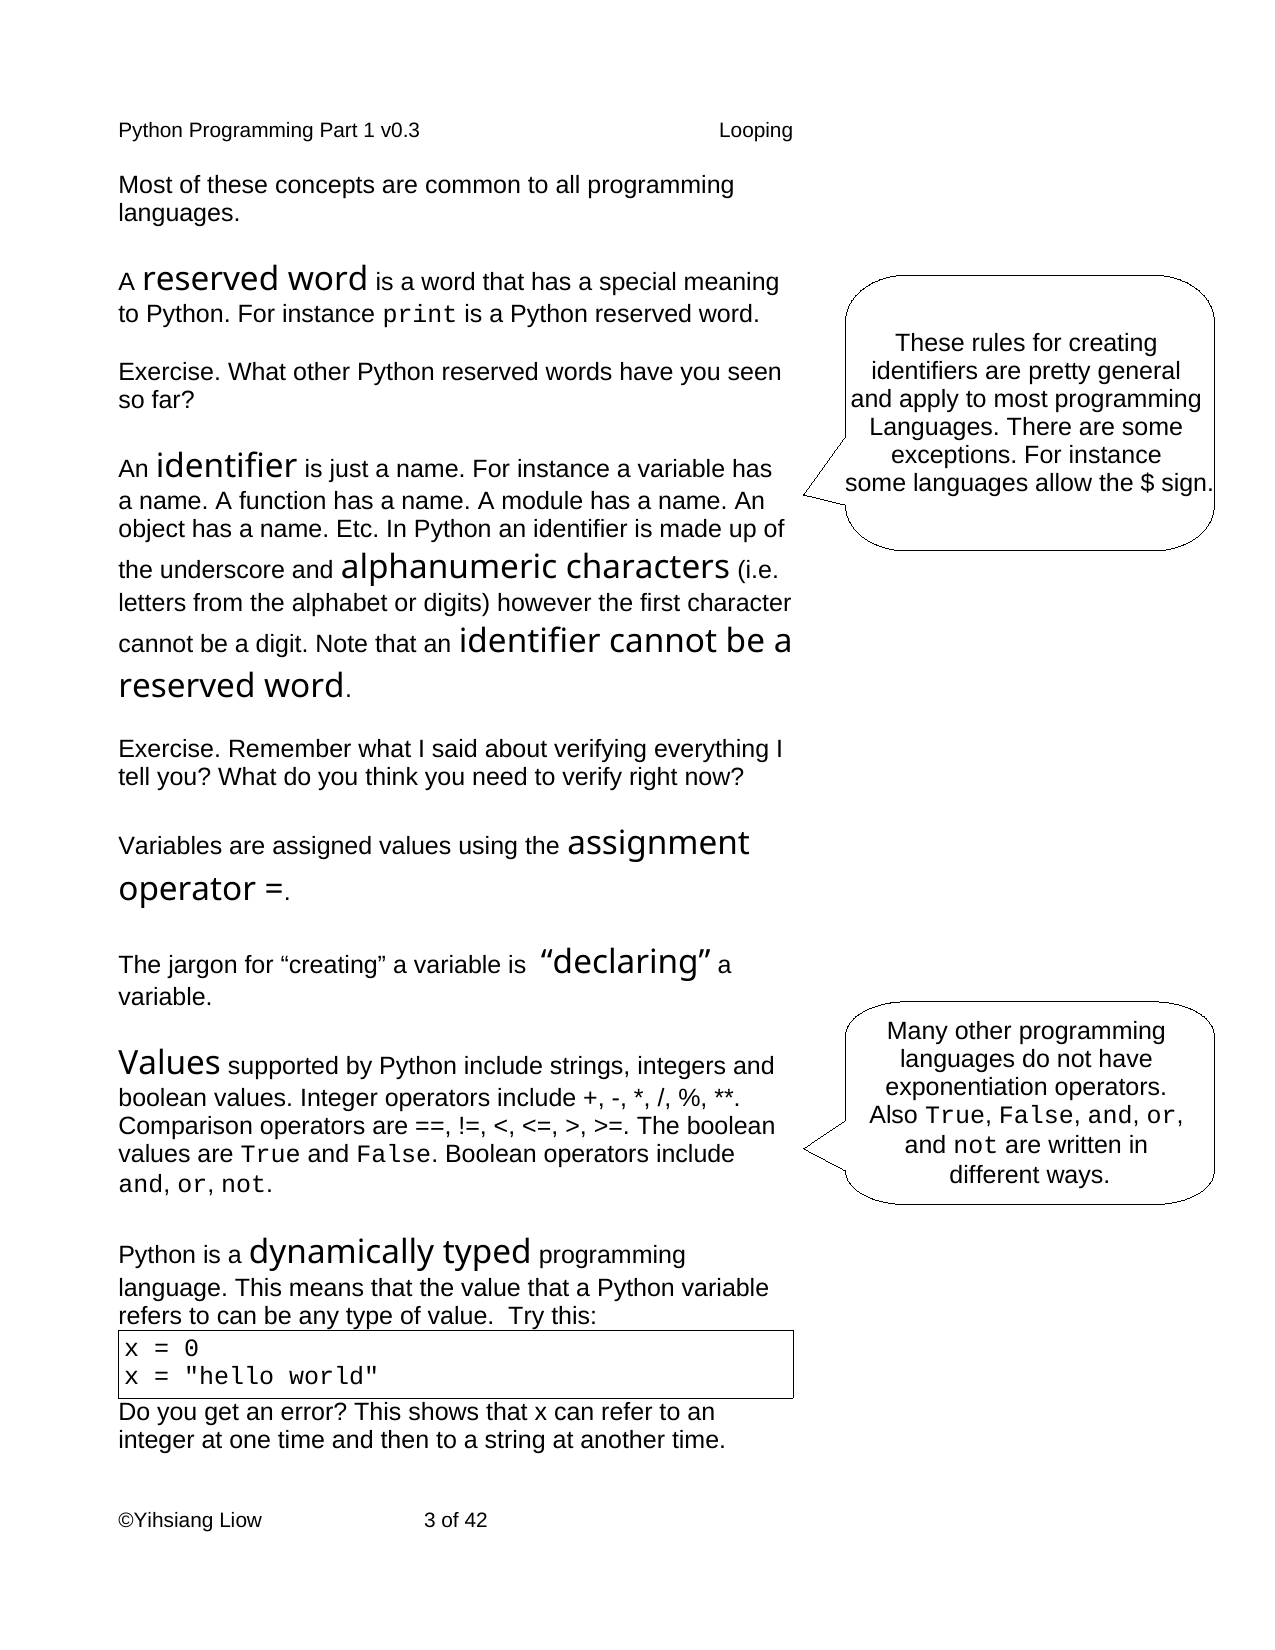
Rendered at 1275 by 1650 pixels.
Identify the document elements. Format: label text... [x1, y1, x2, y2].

text An identifier is just a name. For instance a variable has a name. A function has a name. A module has a name. An object has a name. Etc. In Python an identifier is made up of the underscore and alphanumeric characters (i.e. letters from the alphabet or digits) however the first character cannot be a digit. Note that an identifier cannot be a reserved word. [118, 442, 793, 707]
text The jargon for “creating” a variable is “declaring” a variable. [118, 938, 793, 1011]
text Exercise. Remember what I said about verifying everything I tell you? What do you think you need to verify right now? [118, 735, 793, 791]
text Variables are assigned values using the assignment operator =. [118, 819, 793, 910]
table_header x = 0 x = "hello world" [119, 1331, 793, 1398]
text Most of these concepts are common to all programming languages. [118, 171, 793, 227]
text Python is a dynamically typed programming language. This means that the value that a Python variable refers to can be any type of value. Try this: [118, 1228, 793, 1329]
text Exercise. What other Python reserved words have you seen so far? [118, 358, 793, 414]
text A reserved word is a word that has a special meaning to Python. For instance print is a Python reserved word. [118, 254, 793, 330]
text Do you get an error? This shows that x can refer to an integer at one time and then to a string at another time. [118, 1399, 793, 1454]
text Values supported by Python include strings, integers and boolean values. Integer operators include +, -, *, /, %, **. Comparison operators are ==, !=, <, <=, >, >=. The boolean values are True and False. Boolean operators include and, or, not. [118, 1039, 793, 1200]
